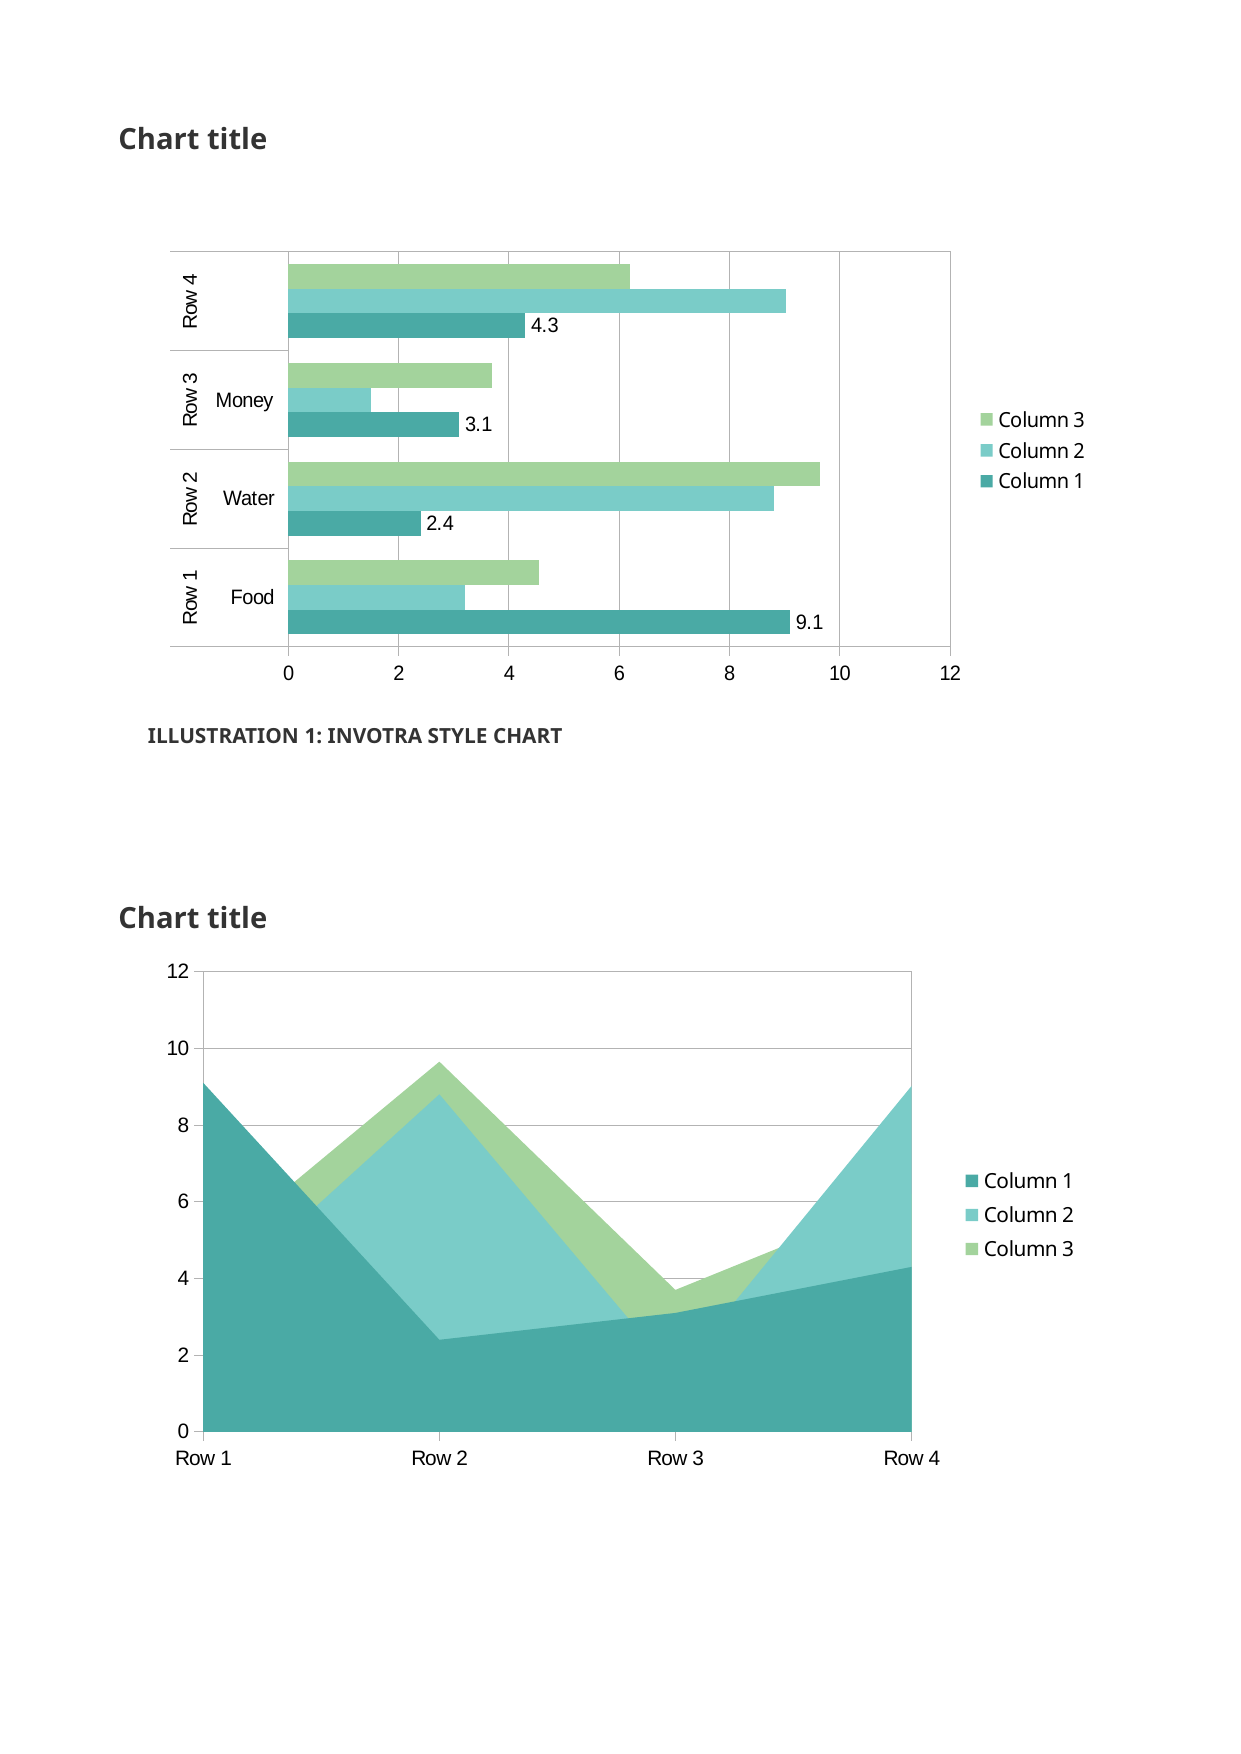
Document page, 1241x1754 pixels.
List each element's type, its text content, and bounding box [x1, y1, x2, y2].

text Illustration 1: Invotra Style Chart [148, 170, 1092, 749]
text Chart title [118, 897, 1122, 937]
text Chart title [118, 118, 1122, 158]
